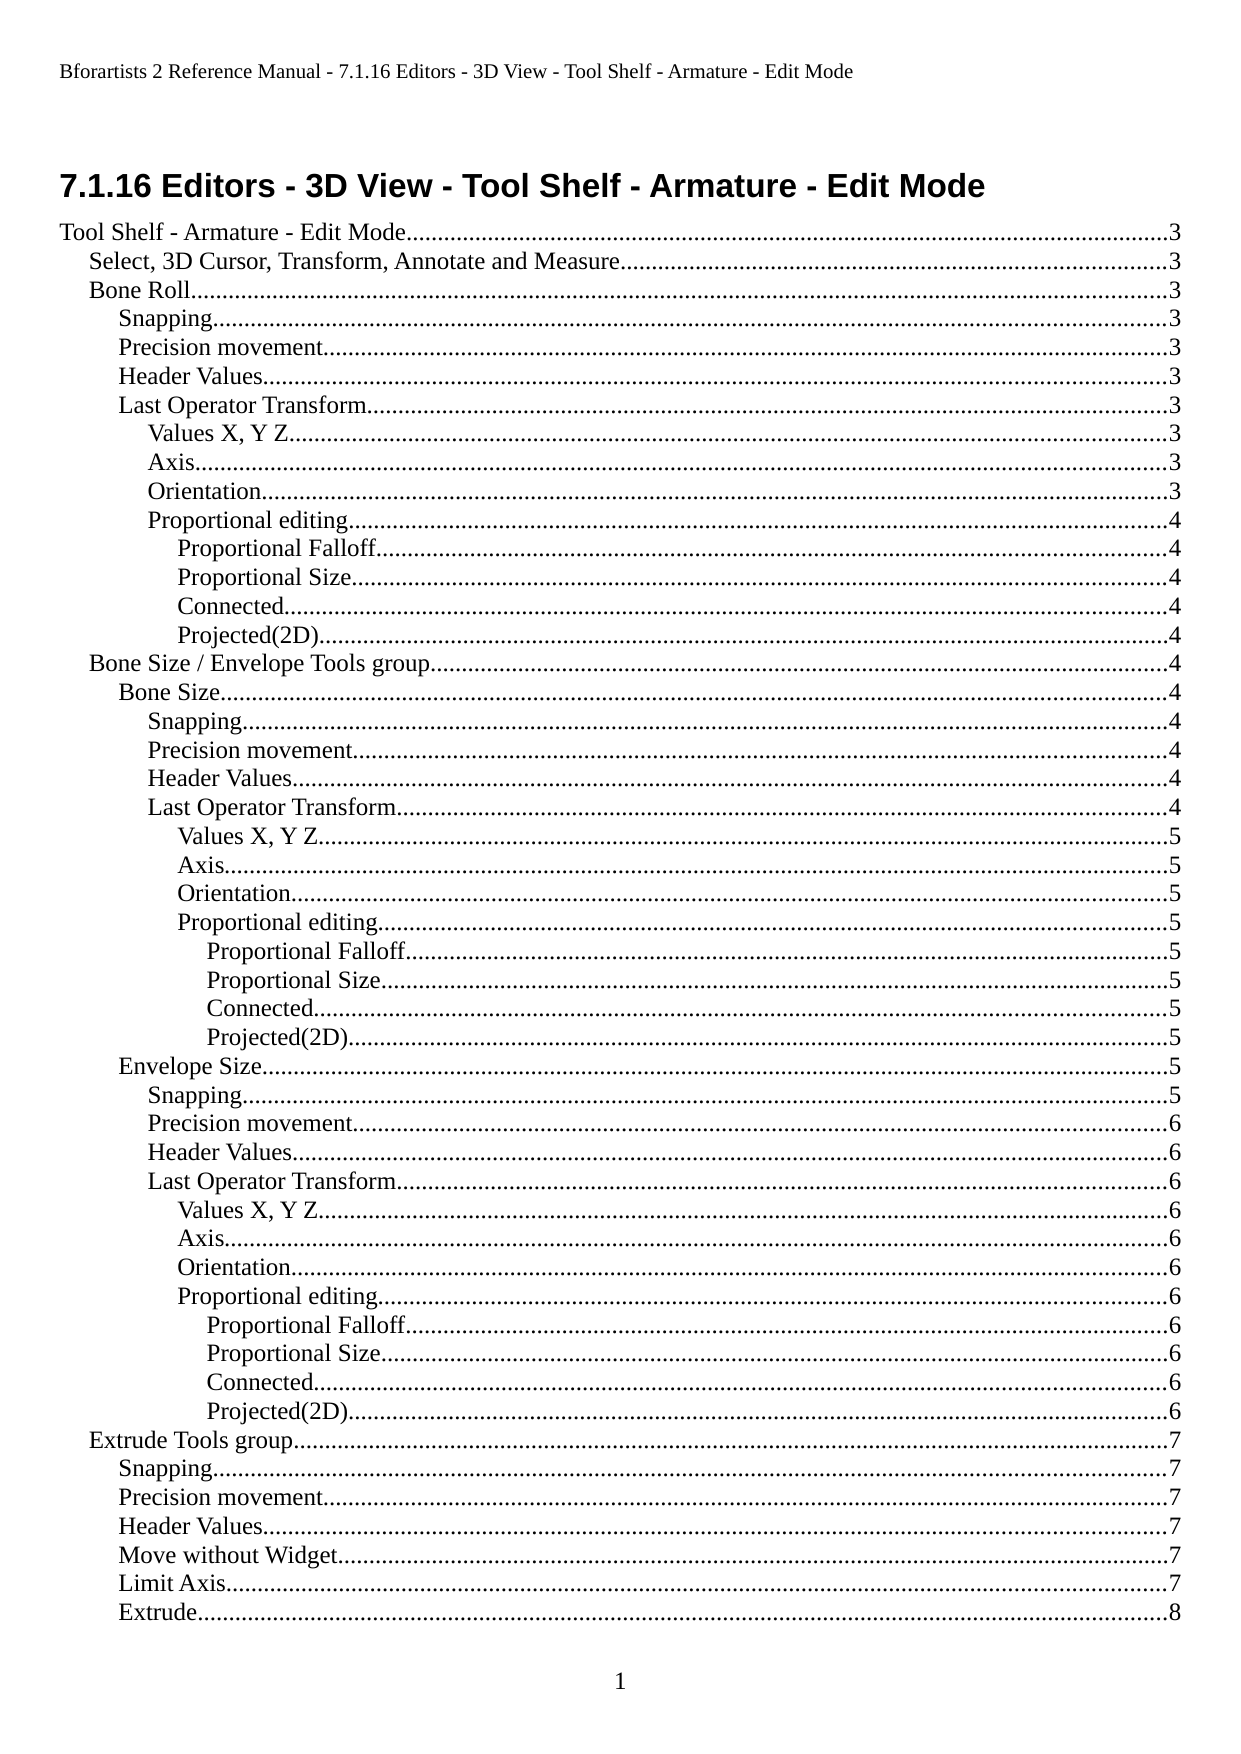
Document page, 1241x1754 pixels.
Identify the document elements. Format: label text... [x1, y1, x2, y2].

text Last Operator Transform 4 [147, 792, 1181, 821]
text Proportional Size 6 [206, 1338, 1181, 1367]
text Proportional Falloff 6 [206, 1310, 1181, 1338]
text Precision movement 6 [147, 1108, 1181, 1137]
text Proportional Falloff 5 [206, 936, 1181, 965]
text Extrude Tools group 7 [88, 1425, 1181, 1453]
text Projected(2D) 5 [206, 1022, 1181, 1051]
text Proportional editing 4 [147, 505, 1181, 533]
text Projected(2D) 4 [177, 620, 1181, 648]
text Connected 6 [206, 1367, 1181, 1396]
text Axis 3 [147, 447, 1181, 476]
text Last Operator Transform 3 [118, 390, 1181, 418]
text Projected(2D) 6 [206, 1396, 1181, 1425]
text Snapping 4 [147, 706, 1181, 735]
text Proportional Size 4 [177, 562, 1181, 591]
text Orientation 3 [147, 476, 1181, 505]
text Header Values 3 [118, 361, 1181, 390]
text Proportional editing 6 [177, 1281, 1181, 1310]
text Header Values 4 [147, 763, 1181, 792]
text Move without Widget 7 [118, 1540, 1181, 1568]
text Precision movement 7 [118, 1482, 1181, 1511]
text Envelope Size 5 [118, 1051, 1181, 1080]
text Bone Size 4 [118, 677, 1181, 706]
text Snapping 5 [147, 1080, 1181, 1108]
text Select, 3D Cursor, Transform, Annotate and Measure 3 [88, 246, 1181, 275]
text Values X, Y Z 3 [147, 418, 1181, 447]
text Precision movement 4 [147, 735, 1181, 763]
text Extrude 8 [118, 1597, 1181, 1626]
text Bone Roll 3 [88, 275, 1181, 303]
text Snapping 3 [118, 303, 1181, 332]
text Proportional editing 5 [177, 907, 1181, 936]
text Header Values 6 [147, 1137, 1181, 1166]
text Orientation 6 [177, 1252, 1181, 1281]
text Limit Axis 7 [118, 1568, 1181, 1597]
text Values X, Y Z 5 [177, 821, 1181, 850]
text Snapping 7 [118, 1453, 1181, 1482]
text Tool Shelf - Armature - Edit Mode 3 [59, 217, 1181, 246]
text Header Values 7 [118, 1511, 1181, 1540]
text Values X, Y Z 6 [177, 1195, 1181, 1223]
text Connected 5 [206, 993, 1181, 1022]
subtitle 7.1.16 Editors - 3D View - Tool Shelf - Armature - Edit Mode [59, 166, 1181, 205]
text Proportional Falloff 4 [177, 533, 1181, 562]
text Last Operator Transform 6 [147, 1166, 1181, 1195]
text Axis 5 [177, 850, 1181, 878]
text Orientation 5 [177, 878, 1181, 907]
text Axis 6 [177, 1223, 1181, 1252]
text Precision movement 3 [118, 332, 1181, 361]
text Bone Size / Envelope Tools group 4 [88, 648, 1181, 677]
text Connected 4 [177, 591, 1181, 620]
text Proportional Size 5 [206, 965, 1181, 993]
